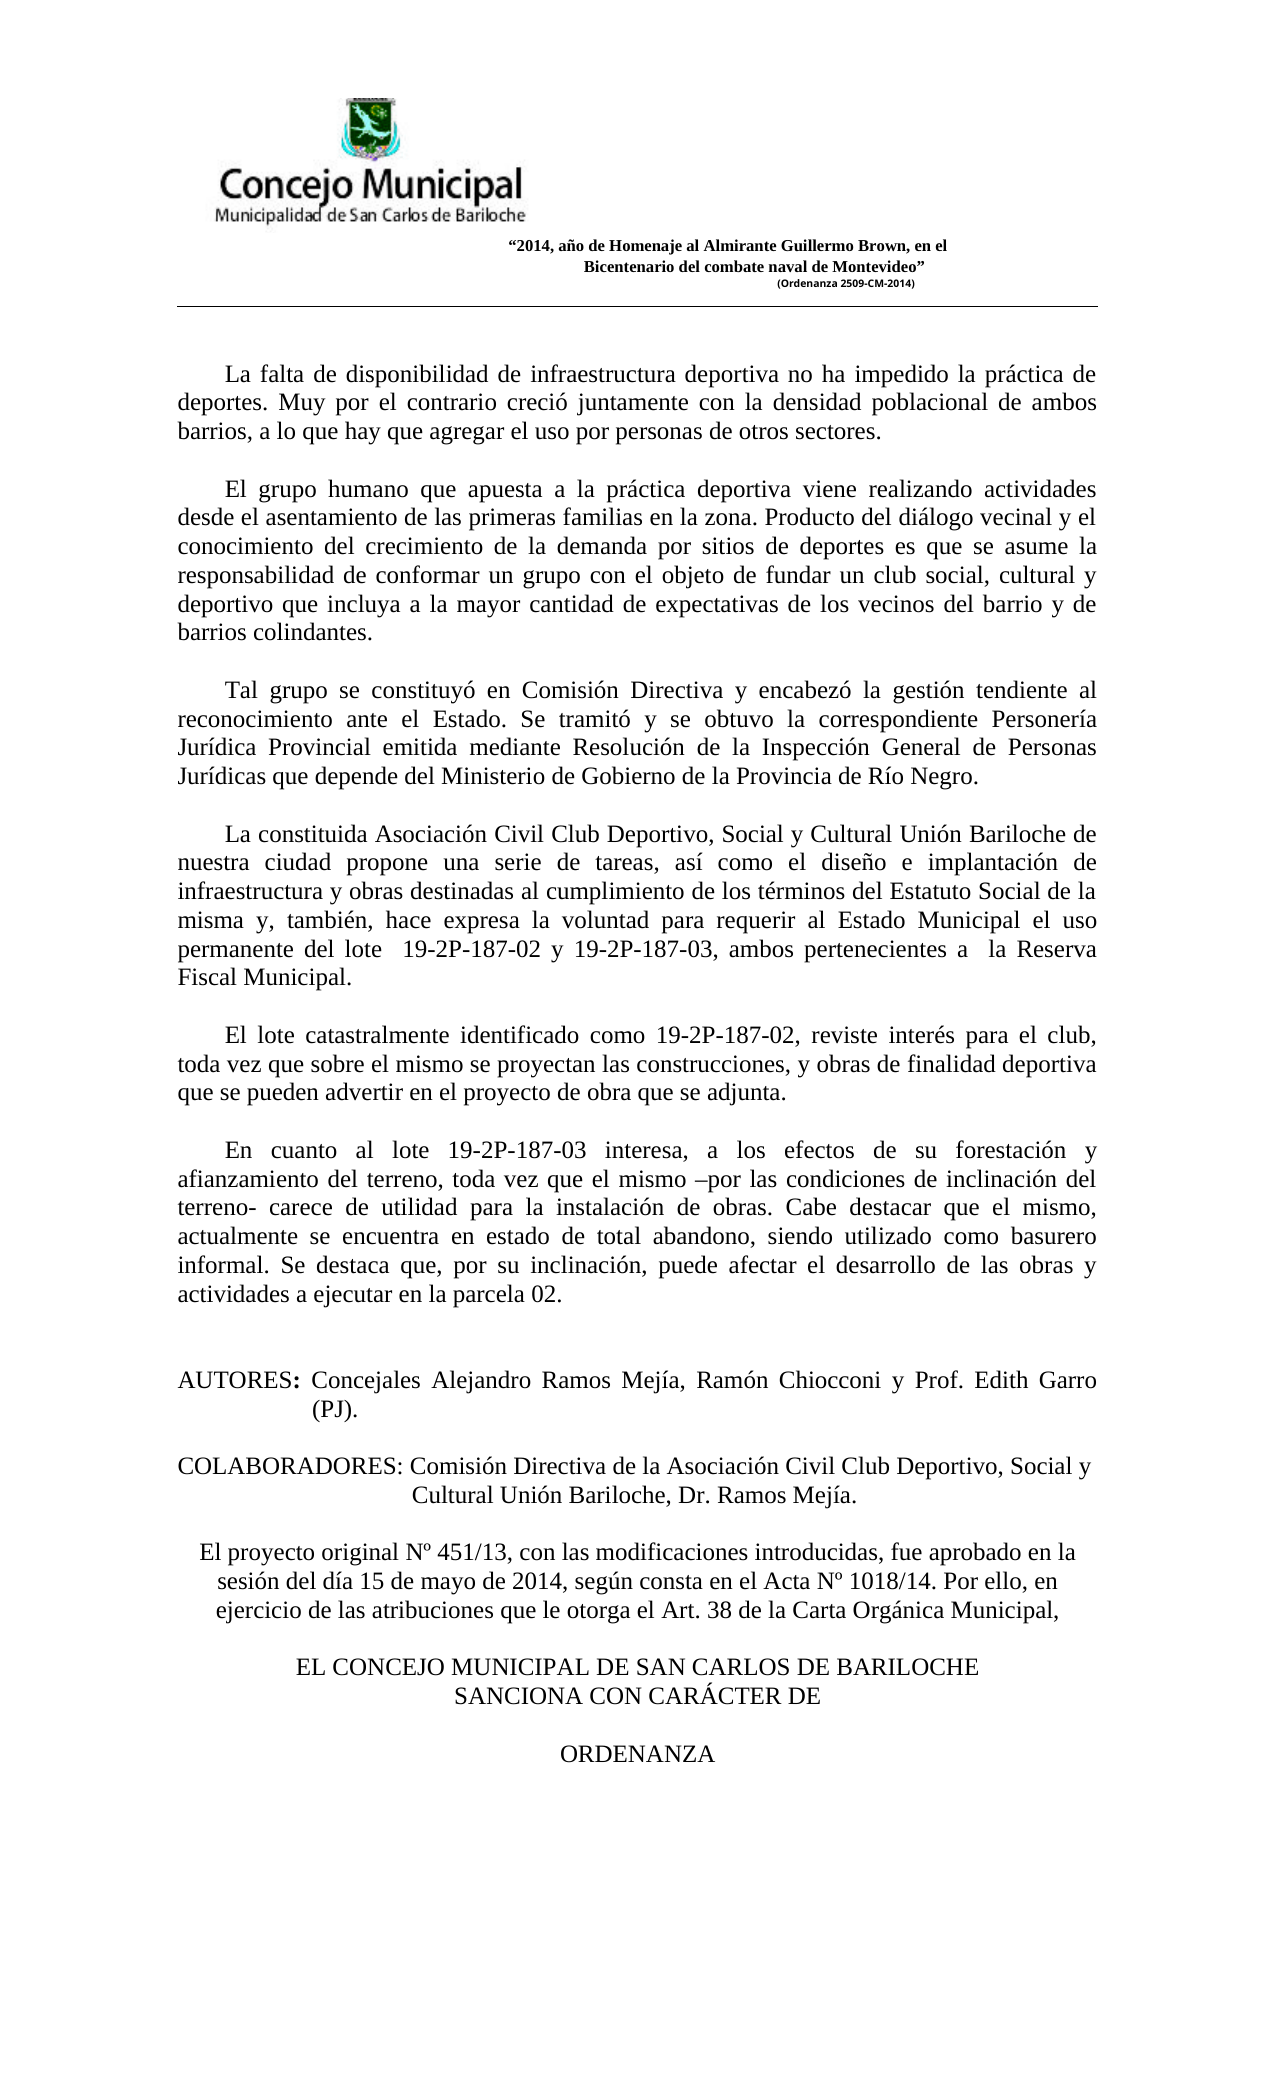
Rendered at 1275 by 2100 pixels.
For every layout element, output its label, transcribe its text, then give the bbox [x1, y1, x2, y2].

text EL CONCEJO MUNICIPAL DE SAN CARLOS DE BARILOCHE [177, 1652, 1098, 1681]
text En cuanto al lote 19-2P-187-03 interesa, a los efectos de su forestación y afianzamiento del terreno, toda vez que el mismo –por las condiciones de inclinación del terreno- carece de utilidad para la instalación de obras. Cabe destacar que el mismo, actualmente se encuentra en estado de total abandono, siendo utilizado como basurero informal. Se destaca que, por su inclinación, puede afectar el desarrollo de las obras y actividades a ejecutar en la parcela 02. [177, 1135, 1098, 1307]
text SANCIONA CON CARÁCTER DE [177, 1681, 1098, 1710]
text ORDENANZA [177, 1739, 1098, 1767]
text El grupo humano que apuesta a la práctica deportiva viene realizando actividades desde el asentamiento de las primeras familias en la zona. Producto del diálogo vecinal y el conocimiento del crecimiento de la demanda por sitios de deportes es que se asume la responsabilidad de conformar un grupo con el objeto de fundar un club social, cultural y deportivo que incluya a la mayor cantidad de expectativas de los vecinos del barrio y de barrios colindantes. [177, 474, 1098, 646]
text El proyecto original Nº 451/13, con las modificaciones introducidas, fue aprobado en la sesión del día 15 de mayo de 2014, según consta en el Acta Nº 1018/14. Por ello, en ejercicio de las atribuciones que le otorga el Art. 38 de la Carta Orgánica Municipal, [177, 1537, 1098, 1624]
text Tal grupo se constituyó en Comisión Directiva y encabezó la gestión tendiente al reconocimiento ante el Estado. Se tramitó y se obtuvo la correspondiente Personería Jurídica Provincial emitida mediante Resolución de la Inspección General de Personas Jurídicas que depende del Ministerio de Gobierno de la Provincia de Río Negro. [177, 675, 1098, 790]
text COLABORADORES: Comisión Directiva de la Asociación Civil Club Deportivo, Social y Cultural Unión Bariloche, Dr. Ramos Mejía. [177, 1451, 1098, 1509]
text El lote catastralmente identificado como 19-2P-187-02, reviste interés para el club, toda vez que sobre el mismo se proyectan las construcciones, y obras de finalidad deportiva que se pueden advertir en el proyecto de obra que se adjunta. [177, 1020, 1098, 1106]
text La falta de disponibilidad de infraestructura deportiva no ha impedido la práctica de deportes. Muy por el contrario creció juntamente con la densidad poblacional de ambos barrios, a lo que hay que agregar el uso por personas de otros sectores. [177, 359, 1098, 445]
picture [194, 98, 554, 234]
text AUTORES: Concejales Alejandro Ramos Mejía, Ramón Chiocconi y Prof. Edith Garro (PJ). [177, 1365, 1098, 1422]
text La constituida Asociación Civil Club Deportivo, Social y Cultural Unión Bariloche de nuestra ciudad propone una serie de tareas, así como el diseño e implantación de infraestructura y obras destinadas al cumplimiento de los términos del Estatuto Social de la misma y, también, hace expresa la voluntad para requerir al Estado Municipal el uso permanente del lote 19-2P-187-02 y 19-2P-187-03, ambos pertenecientes a la Reserva Fiscal Municipal. [177, 819, 1098, 991]
